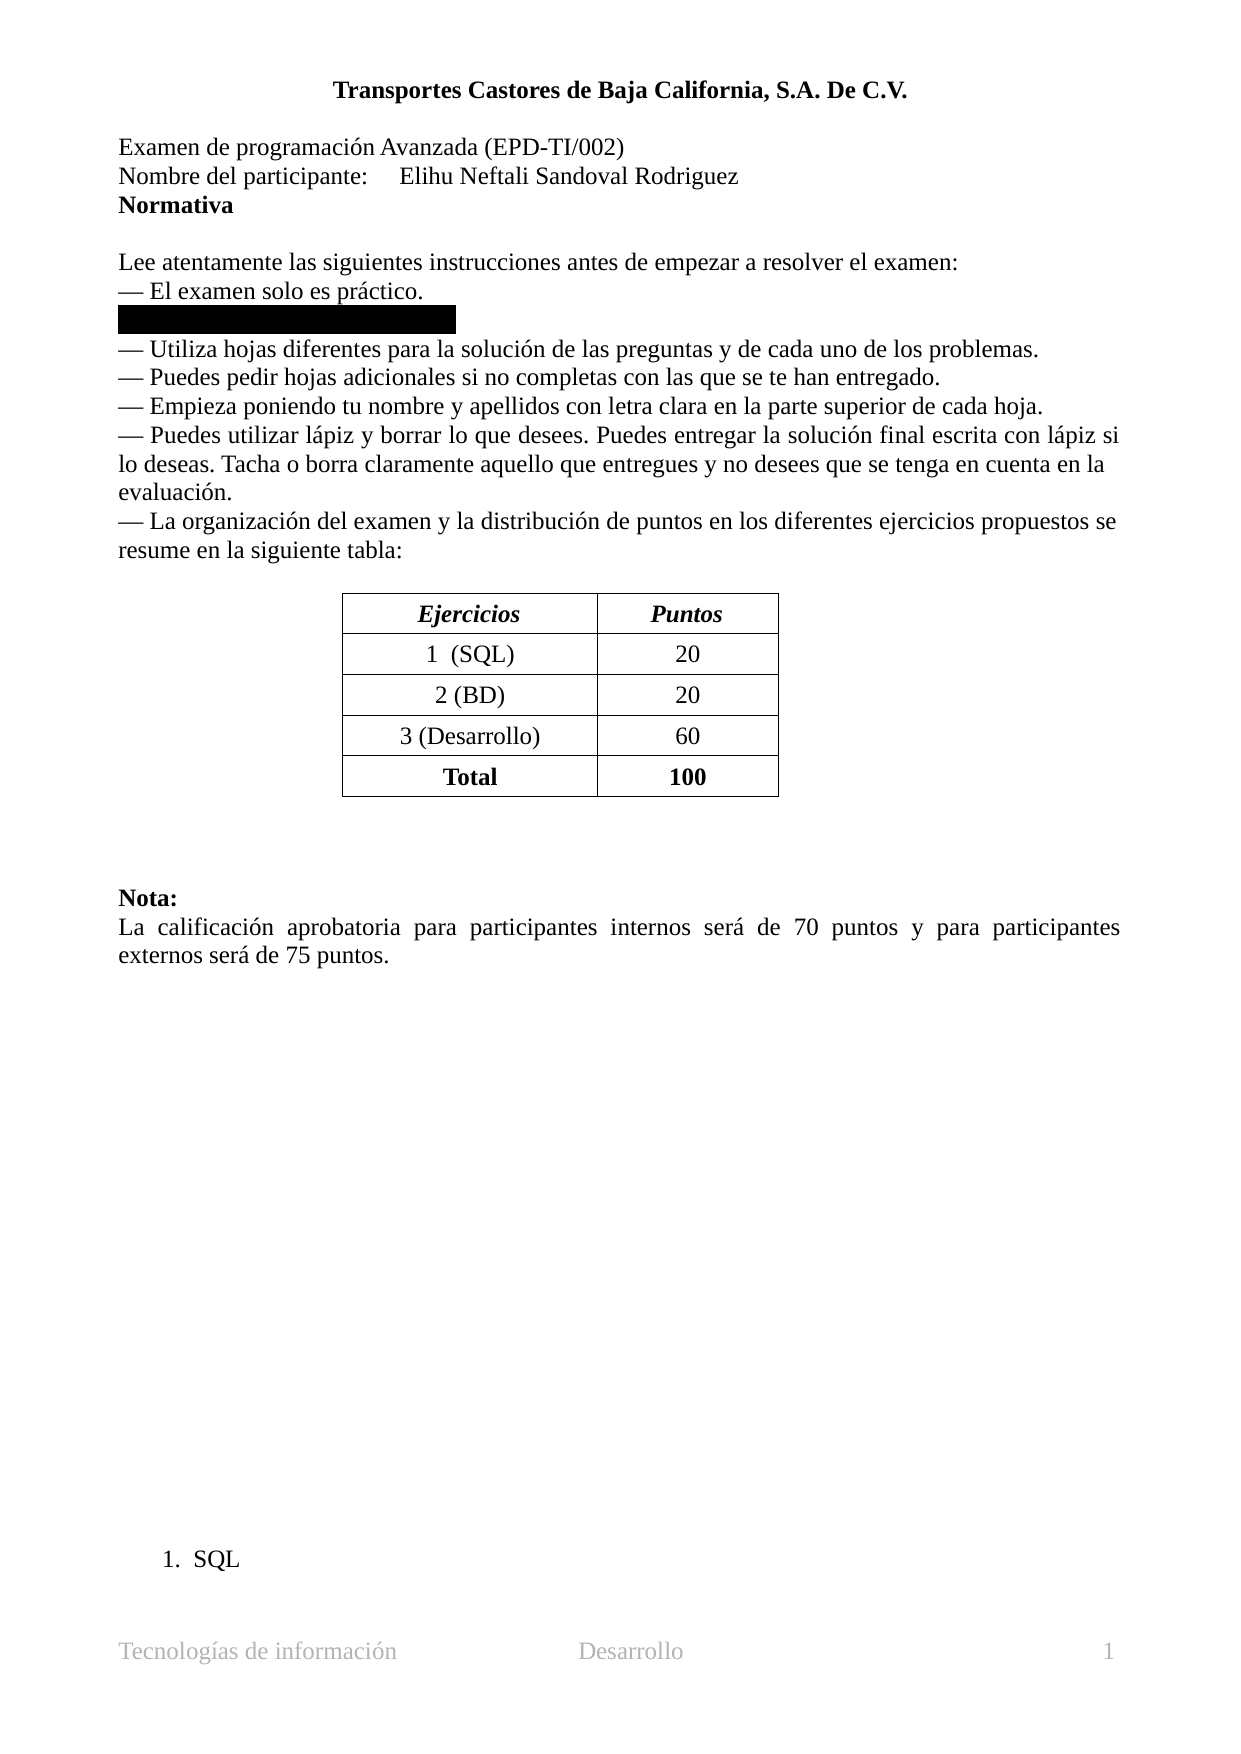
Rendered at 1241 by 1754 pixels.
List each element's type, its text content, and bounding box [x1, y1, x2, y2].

text — Puedes pedir hojas adicionales si no completas con las que se te han entregado. [118, 362, 1122, 391]
table_cell 20 [598, 634, 778, 674]
text — La organización del examen y la distribución de puntos en los diferentes ejercicios propuestos se [118, 506, 1122, 535]
text Nota: [118, 883, 1122, 912]
text Lee atentamente las siguientes instrucciones antes de empezar a resolver el examen: [118, 247, 1122, 276]
table_cell 2 (BD) [343, 675, 597, 715]
text — Puedes utilizar lápiz y borrar lo que desees. Puedes entregar la solución final escrita con lápiz si lo deseas. Tacha o borra claramente aquello que entregues y no desees que se tenga en cuenta en la [118, 420, 1122, 477]
text evaluación. [118, 477, 1122, 506]
table_cell 1 (SQL) [343, 634, 597, 674]
table_header Ejercicios [343, 594, 597, 633]
text — Utiliza hojas diferentes para la solución de las preguntas y de cada uno de los problemas. [118, 334, 1122, 362]
text Normativa [118, 190, 1122, 219]
text — Empieza poniendo tu nombre y apellidos con letra clara en la parte superior de cada hoja. [118, 391, 1122, 420]
table_cell 20 [598, 675, 778, 715]
text La calificación aprobatoria para participantes internos será de 70 puntos y para participantes externos será de 75 puntos. [118, 912, 1122, 969]
table_cell 60 [598, 716, 778, 755]
text resume en la siguiente tabla: [118, 535, 1122, 564]
table_cell 100 [598, 756, 778, 796]
text — El examen solo es práctico. [118, 276, 1122, 305]
table_header Puntos [598, 594, 778, 633]
table_cell Total [343, 756, 597, 796]
table_cell 3 (Desarrollo) [343, 716, 597, 755]
text — Duración del examen: 2 horas. [118, 305, 1122, 334]
list SQL [156, 1544, 1122, 1573]
